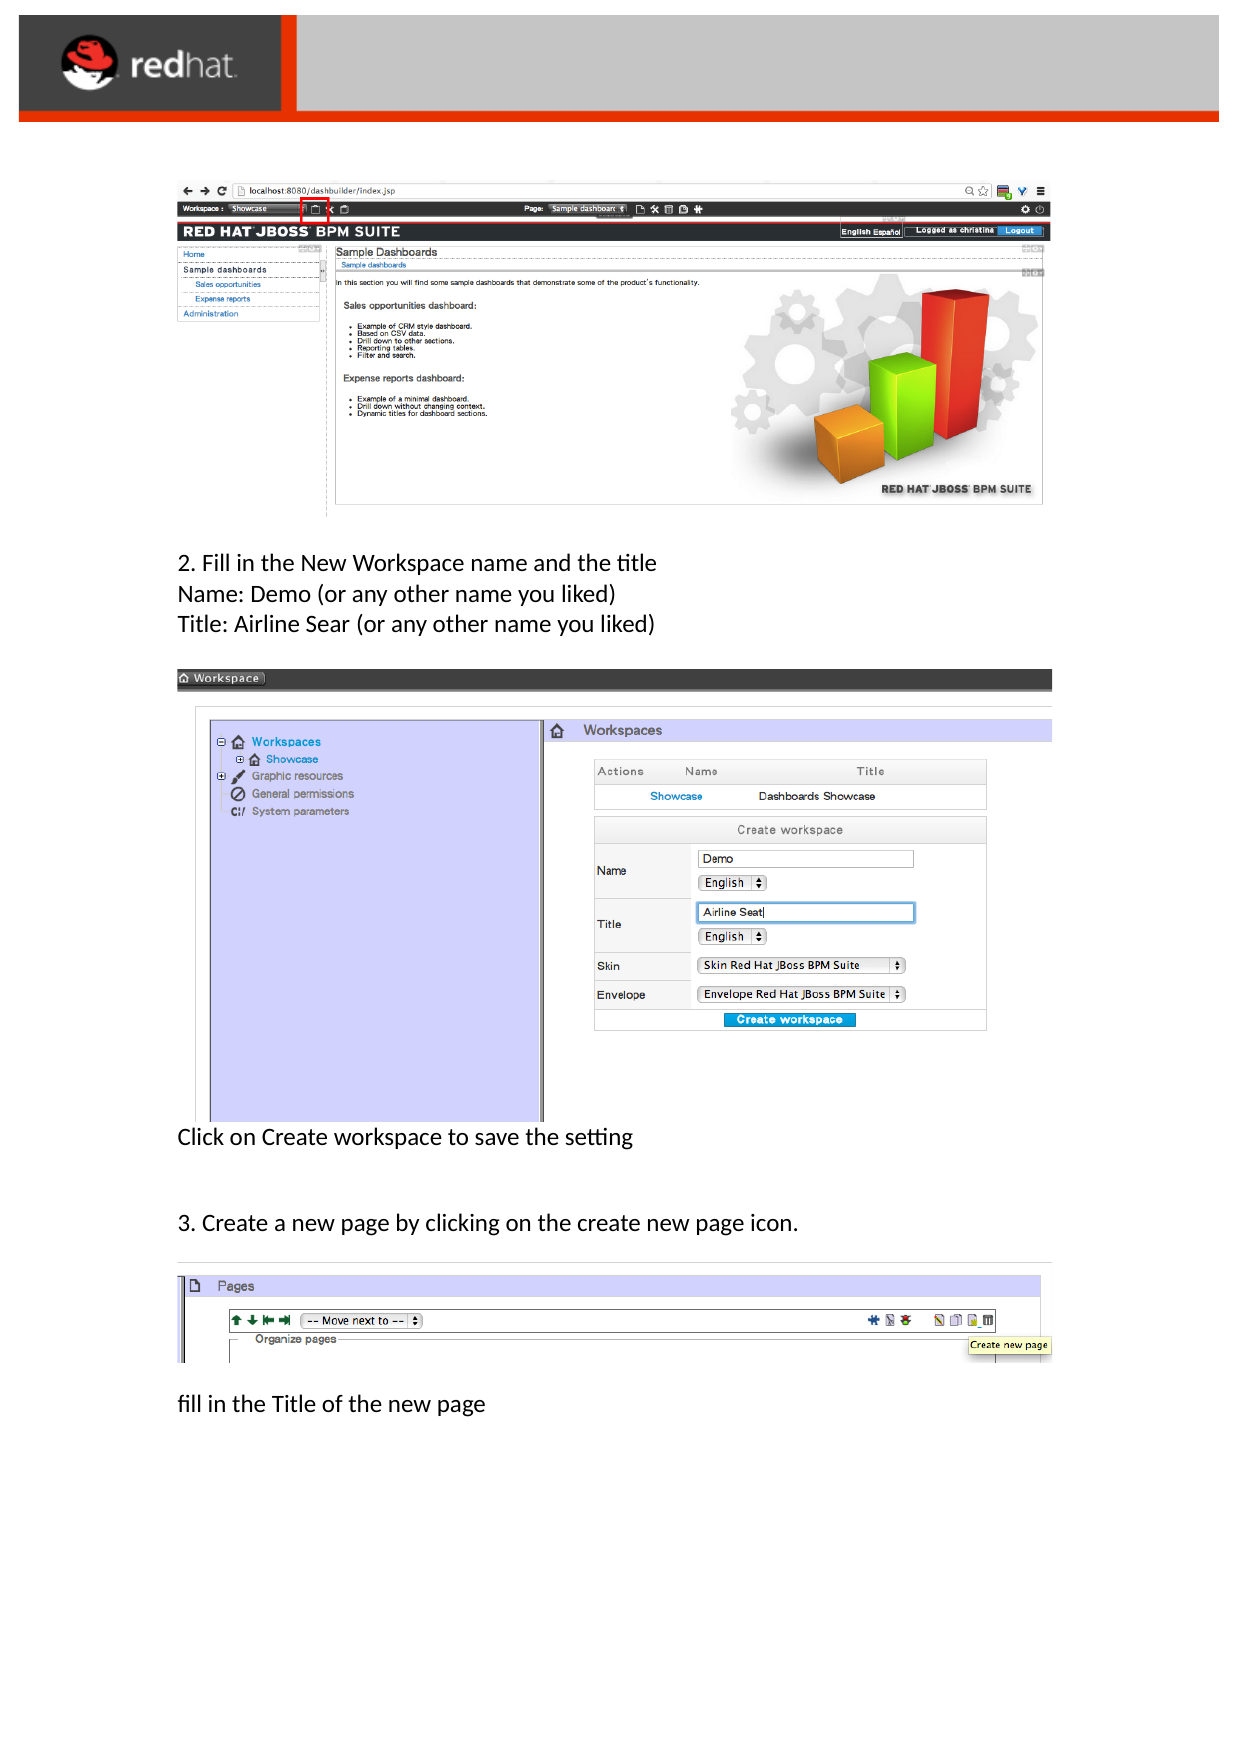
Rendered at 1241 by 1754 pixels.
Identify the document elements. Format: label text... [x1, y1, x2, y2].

picture [177, 180, 1051, 517]
text Name: Demo (or any other name you liked) [177, 578, 1053, 609]
picture [177, 1262, 1053, 1363]
text Click on Create workspace to save the setting [177, 1122, 1053, 1152]
text Title: Airline Sear (or any other name you liked) [177, 609, 1053, 639]
text fill in the Title of the new page [177, 1388, 1053, 1418]
text 3. Create a new page by clicking on the create new page icon. [177, 1207, 1053, 1238]
text 2. Fill in the New Workspace name and the title [177, 548, 1053, 578]
picture [177, 669, 1053, 1122]
